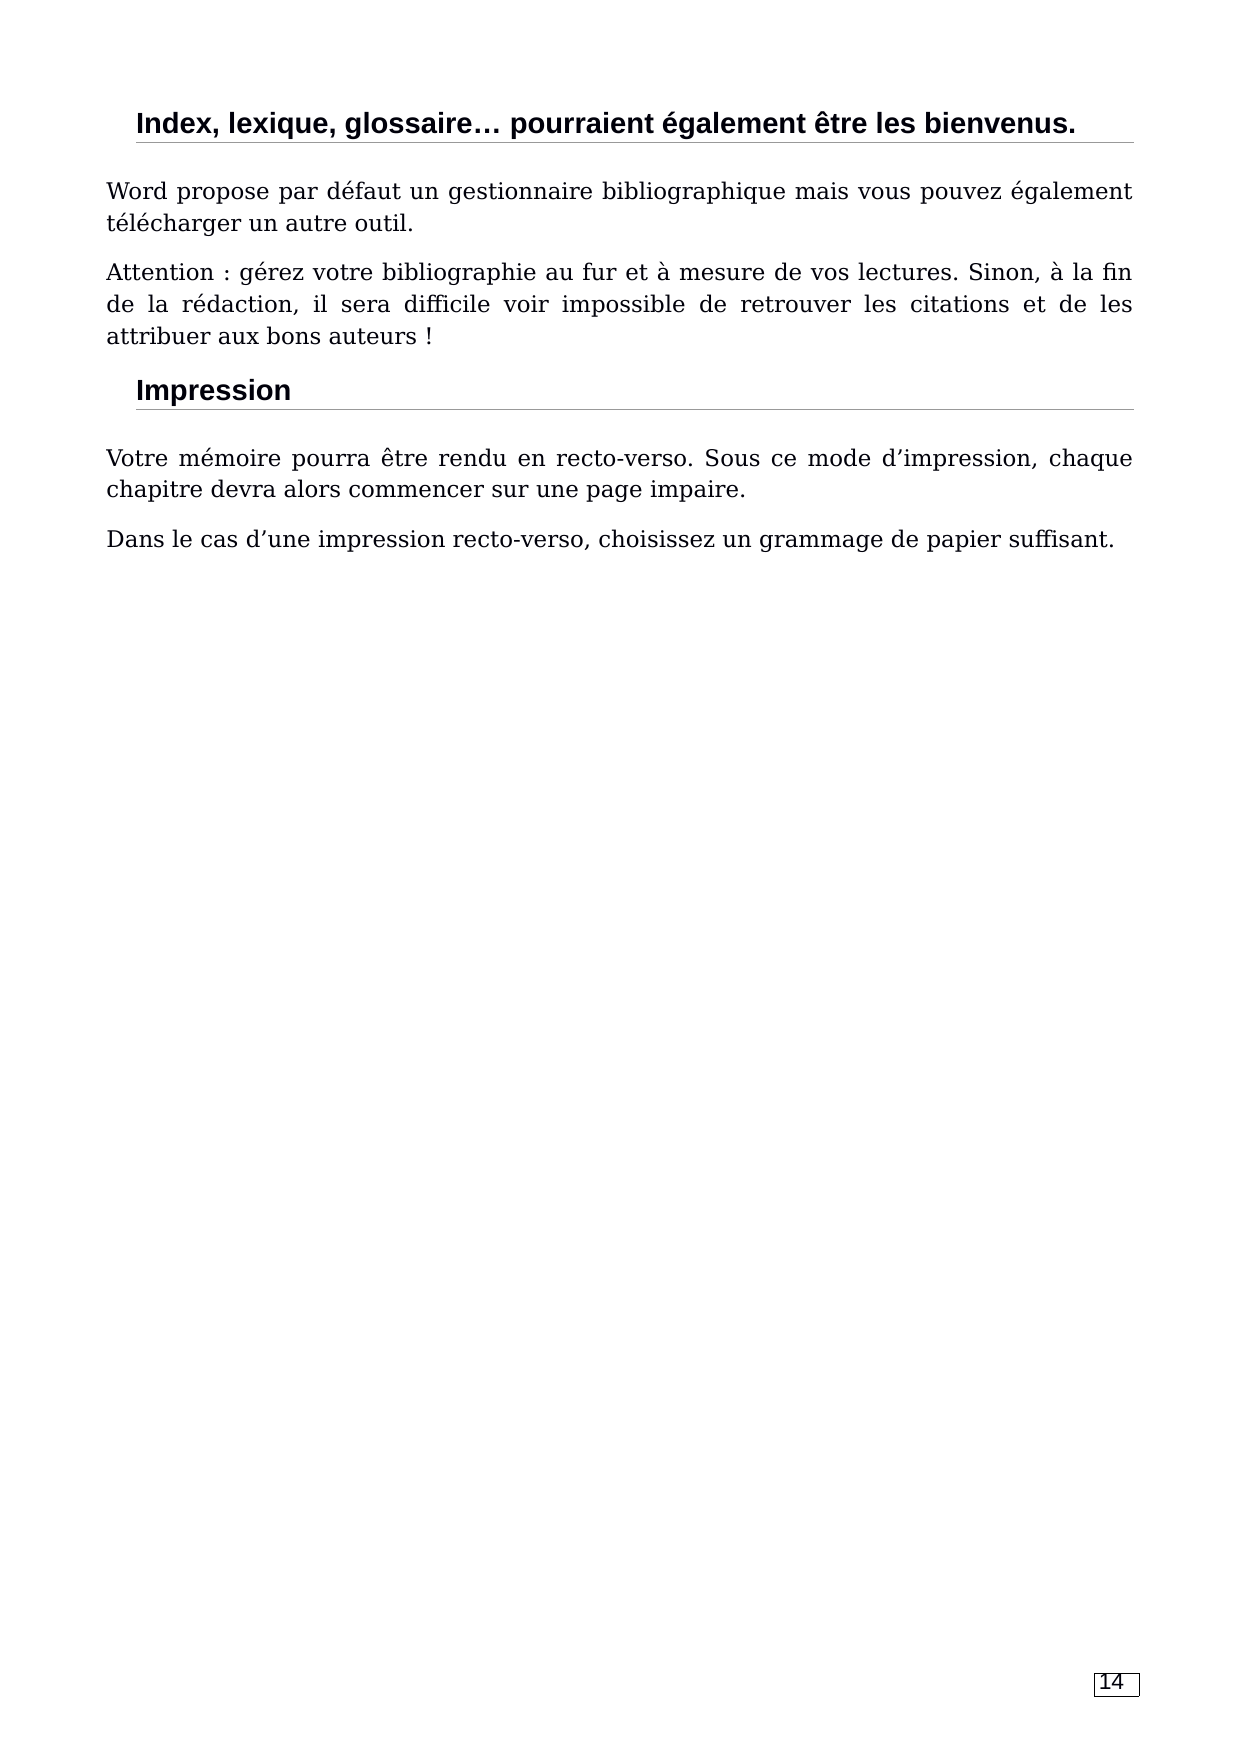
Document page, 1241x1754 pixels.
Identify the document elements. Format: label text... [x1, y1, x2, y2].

picture [1, 1688, 1239, 1720]
text Attention : gérez votre bibliographie au fur et à mesure de vos lectures. Sinon, à la fin de la rédaction, il sera difficile voir impossible de retrouver les citations et de les attribuer aux bons auteurs ! [106, 259, 1134, 350]
subtitle Impression [136, 373, 1134, 409]
text Votre mémoire pourra être rendu en recto-verso. Sous ce mode d’impression, chaque chapitre devra alors commencer sur une page impaire. [106, 445, 1134, 503]
subtitle Index, lexique, glossaire… pourraient également être les bienvenus. [136, 106, 1134, 142]
text Word propose par défaut un gestionnaire bibliographique mais vous pouvez également télécharger un autre outil. [106, 178, 1134, 236]
text Dans le cas d’une impression recto-verso, choisissez un grammage de papier suffisant. [106, 526, 1134, 553]
